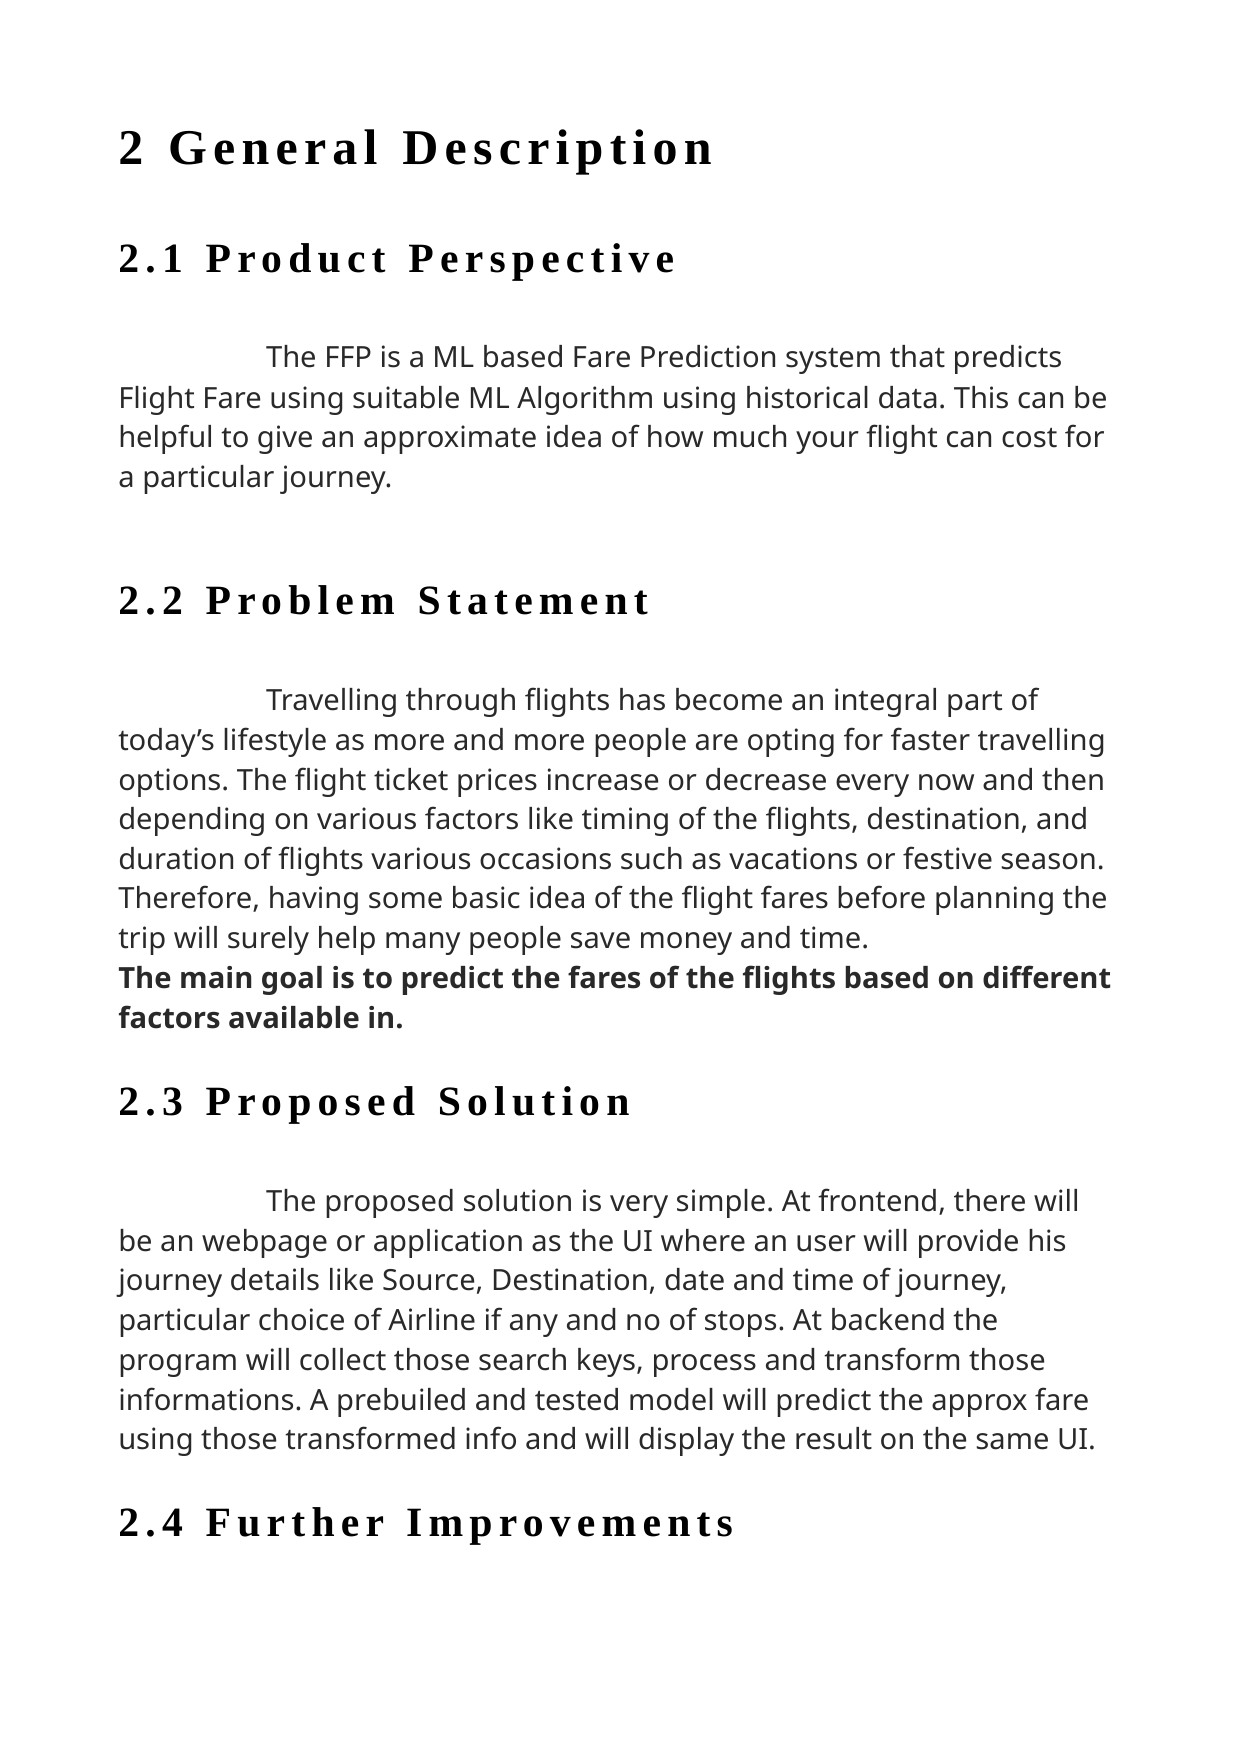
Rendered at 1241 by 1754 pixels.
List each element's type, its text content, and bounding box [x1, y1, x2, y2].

text The proposed solution is very simple. At frontend, there will be an webpage or application as the UI where an user will provide his journey details like Source, Destination, date and time of journey, particular choice of Airline if any and no of stops. At backend the program will collect those search keys, process and transform those informations. A prebuiled and tested model will predict the approx fare using those transformed info and will display the result on the same UI. [118, 1172, 1122, 1458]
text The FFP is a ML based Fare Prediction system that predicts Flight Fare using suitable ML Algorithm using historical data. This can be helpful to give an approximate idea of how much your flight can cost for a particular journey. [118, 329, 1122, 496]
text 2.1 Product Perspective [118, 233, 1122, 281]
text 2.4 Further Improvements [118, 1498, 1122, 1546]
text 2.2 Problem Statement [118, 575, 1122, 623]
text 2 General Description [118, 118, 1122, 176]
text The main goal is to predict the fares of the flights based on different factors available in. [118, 957, 1122, 1037]
text 2.3 Proposed Solution [118, 1076, 1122, 1124]
text Travelling through flights has become an integral part of today’s lifestyle as more and more people are opting for faster travelling options. The flight ticket prices increase or decrease every now and then depending on various factors like timing of the flights, destination, and duration of flights various occasions such as vacations or festive season. Therefore, having some basic idea of the flight fares before planning the trip will surely help many people save money and time. [118, 671, 1122, 957]
